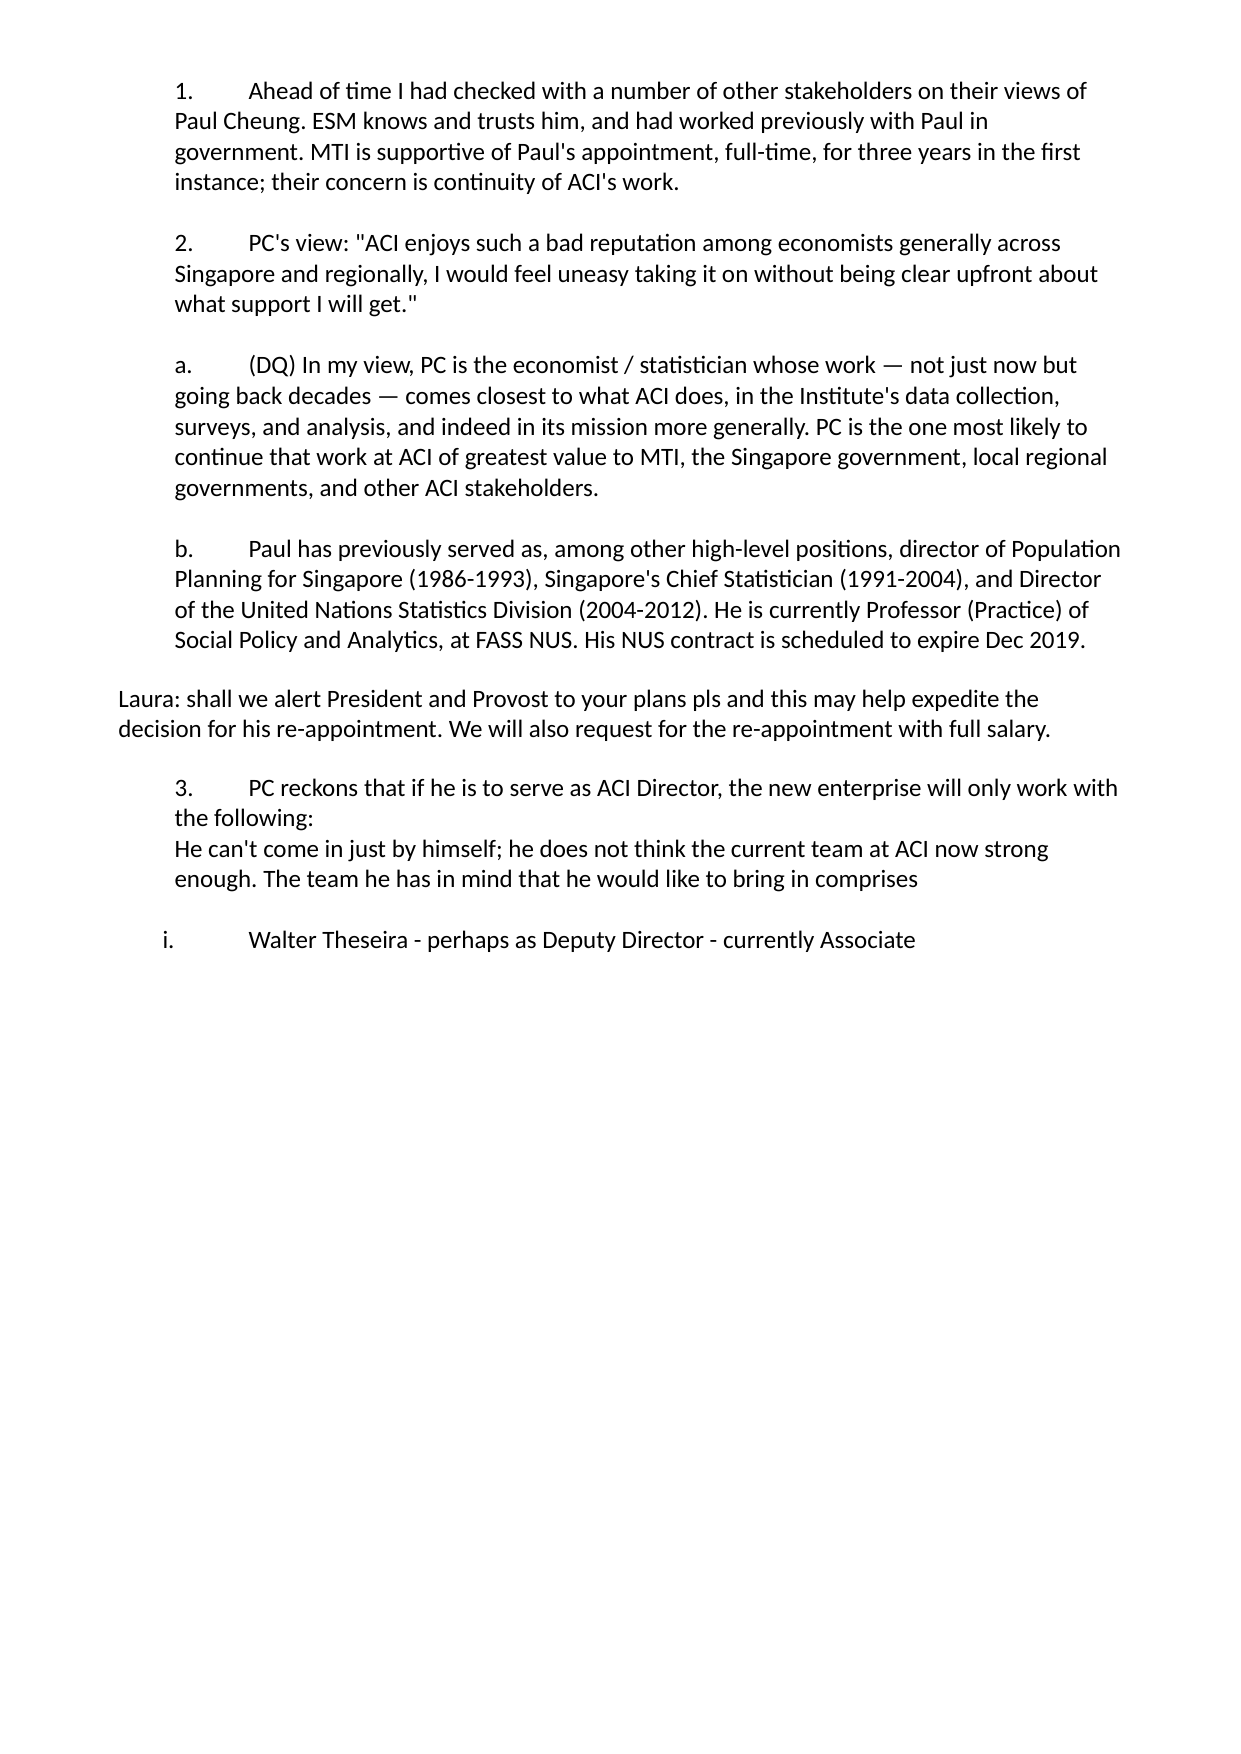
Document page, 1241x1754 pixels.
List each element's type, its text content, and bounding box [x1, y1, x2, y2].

list Paul has previously served as, among other high-level positions, director of Population Planning for Singapore (1986-1993), Singapore's Chief Statistician (1991-2004), and Director of the United Nations Statistics Division (2004-2012). He is currently Professor (Practice) of Social Policy and Analytics, at FASS NUS. His NUS contract is scheduled to expire Dec 2019. [174, 533, 1122, 655]
text Laura: shall we alert President and Provost to your plans pls and this may help expedite the decision for his re-appointment. We will also request for the re-appointment with full salary. [118, 683, 1122, 744]
list PC reckons that if he is to serve as ACI Director, the new enterprise will only work with the following: [174, 772, 1122, 833]
list Ahead of time I had checked with a number of other stakeholders on their views of Paul Cheung. ESM knows and trusts him, and had worked previously with Paul in government. MTI is supportive of Paul's appointment, full-time, for three years in the first instance; their concern is continuity of ACI's work. [174, 75, 1122, 197]
list (DQ) In my view, PC is the economist / statistician whose work — not just now but going back decades — comes closest to what ACI does, in the Institute's data collection, surveys, and analysis, and indeed in its mission more generally. PC is the one most likely to continue that work at ACI of greatest value to MTI, the Singapore government, local regional governments, and other ACI stakeholders. [174, 350, 1122, 502]
list Walter Theseira - perhaps as Deputy Director - currently Associate [174, 924, 1122, 955]
list PC's view: "ACI enjoys such a bad reputation among economists generally across Singapore and regionally, I would feel uneasy taking it on without being clear upfront about what support I will get." [174, 228, 1122, 319]
text He can't come in just by himself; he does not think the current team at ACI now strong enough. The team he has in mind that he would like to bring in comprises [174, 833, 1122, 894]
